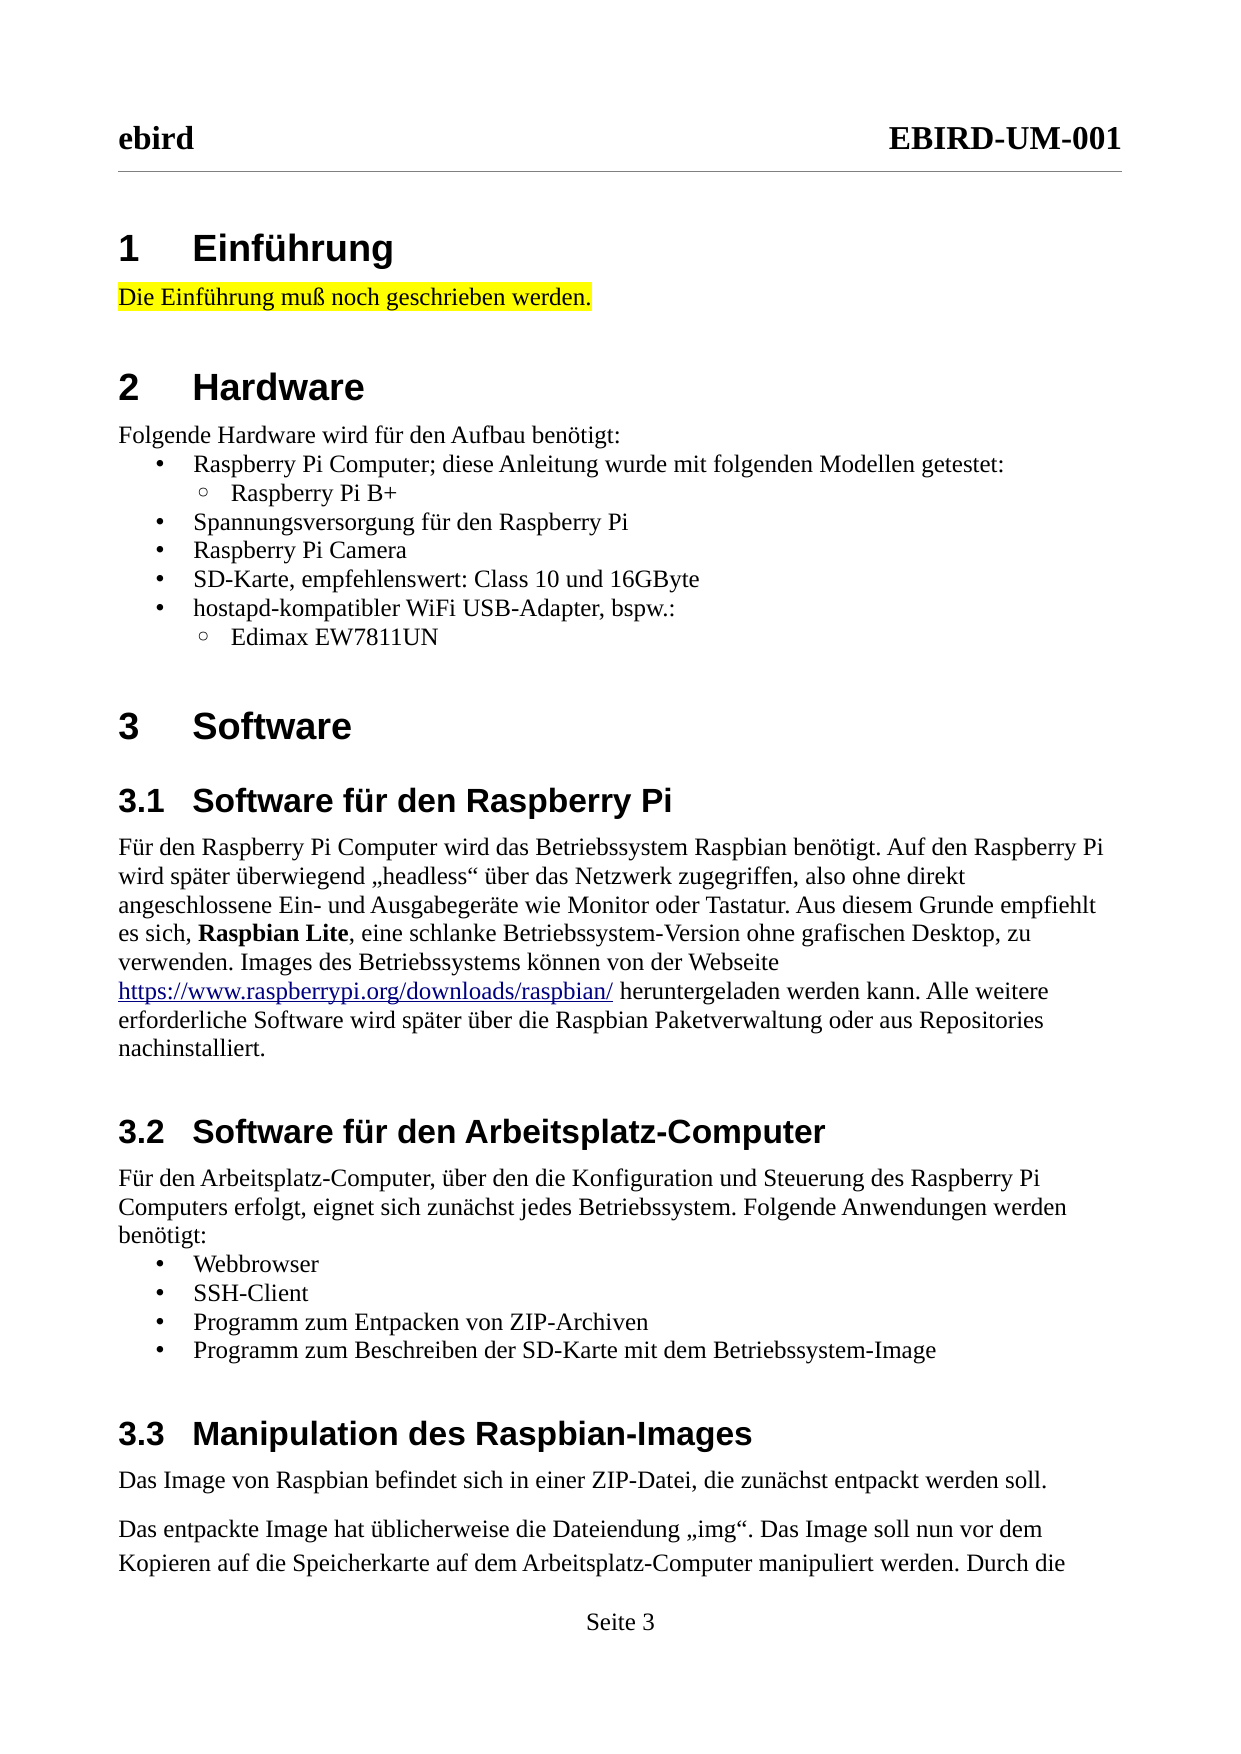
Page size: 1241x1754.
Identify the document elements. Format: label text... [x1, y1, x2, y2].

text Die Einführung muß noch geschrieben werden. [118, 282, 1122, 311]
list Raspberry Pi Computer; diese Anleitung wurde mit folgenden Modellen getestet: [156, 449, 1122, 478]
list Raspberry Pi Camera [156, 535, 1122, 564]
text Für den Arbeitsplatz-Computer, über den die Konfiguration und Steuerung des Raspberry Pi Computers erfolgt, eignet sich zunächst jedes Betriebssystem. Folgende Anwendungen werden benötigt: [118, 1163, 1122, 1249]
subtitle Software [118, 704, 1122, 748]
text Für den Raspberry Pi Computer wird das Betriebssystem Raspbian benötigt. Auf den Raspberry Pi wird später überwiegend „headless“ über das Netzwerk zugegriffen, also ohne direkt angeschlossene Ein- und Ausgabegeräte wie Monitor oder Tastatur. Aus diesem Grunde empfiehlt es sich, Raspbian Lite, eine schlanke Betriebssystem-Version ohne grafischen Desktop, zu verwenden. Images des Betriebssystems können von der Webseite https://www.raspberrypi.org/downloads/raspbian/ heruntergeladen werden kann. Alle weitere erforderliche Software wird später über die Raspbian Paketverwaltung oder aus Repositories nachinstalliert. [118, 832, 1122, 1062]
list Programm zum Beschreiben der SD-Karte mit dem Betriebssystem-Image [156, 1336, 1122, 1364]
list SSH-Client [156, 1278, 1122, 1307]
subtitle Software für den Arbeitsplatz-Computer [118, 1112, 1122, 1151]
list Webbrowser [156, 1249, 1122, 1278]
subtitle Einführung [118, 226, 1122, 269]
list Edimax EW7811UN [193, 622, 1122, 650]
list Raspberry Pi B+ [193, 478, 1122, 507]
text Folgende Hardware wird für den Aufbau benötigt: [118, 420, 1122, 449]
subtitle Hardware [118, 364, 1122, 408]
subtitle Software für den Raspberry Pi [118, 781, 1122, 820]
list Programm zum Entpacken von ZIP-Archiven [156, 1307, 1122, 1336]
text Das entpackte Image hat üblicherweise die Dateiendung „img“. Das Image soll nun vor dem Kopieren auf die Speicherkarte auf dem Arbeitsplatz-Computer manipuliert werden. Durch die [118, 1514, 1122, 1577]
subtitle Manipulation des Raspbian-Images [118, 1414, 1122, 1452]
text Das Image von Raspbian befindet sich in einer ZIP-Datei, die zunächst entpackt werden soll. [118, 1465, 1122, 1494]
list SD-Karte, empfehlenswert: Class 10 und 16GByte [156, 564, 1122, 593]
list Spannungsversorgung für den Raspberry Pi [156, 507, 1122, 535]
list hostapd-kompatibler WiFi USB-Adapter, bspw.: [156, 593, 1122, 622]
